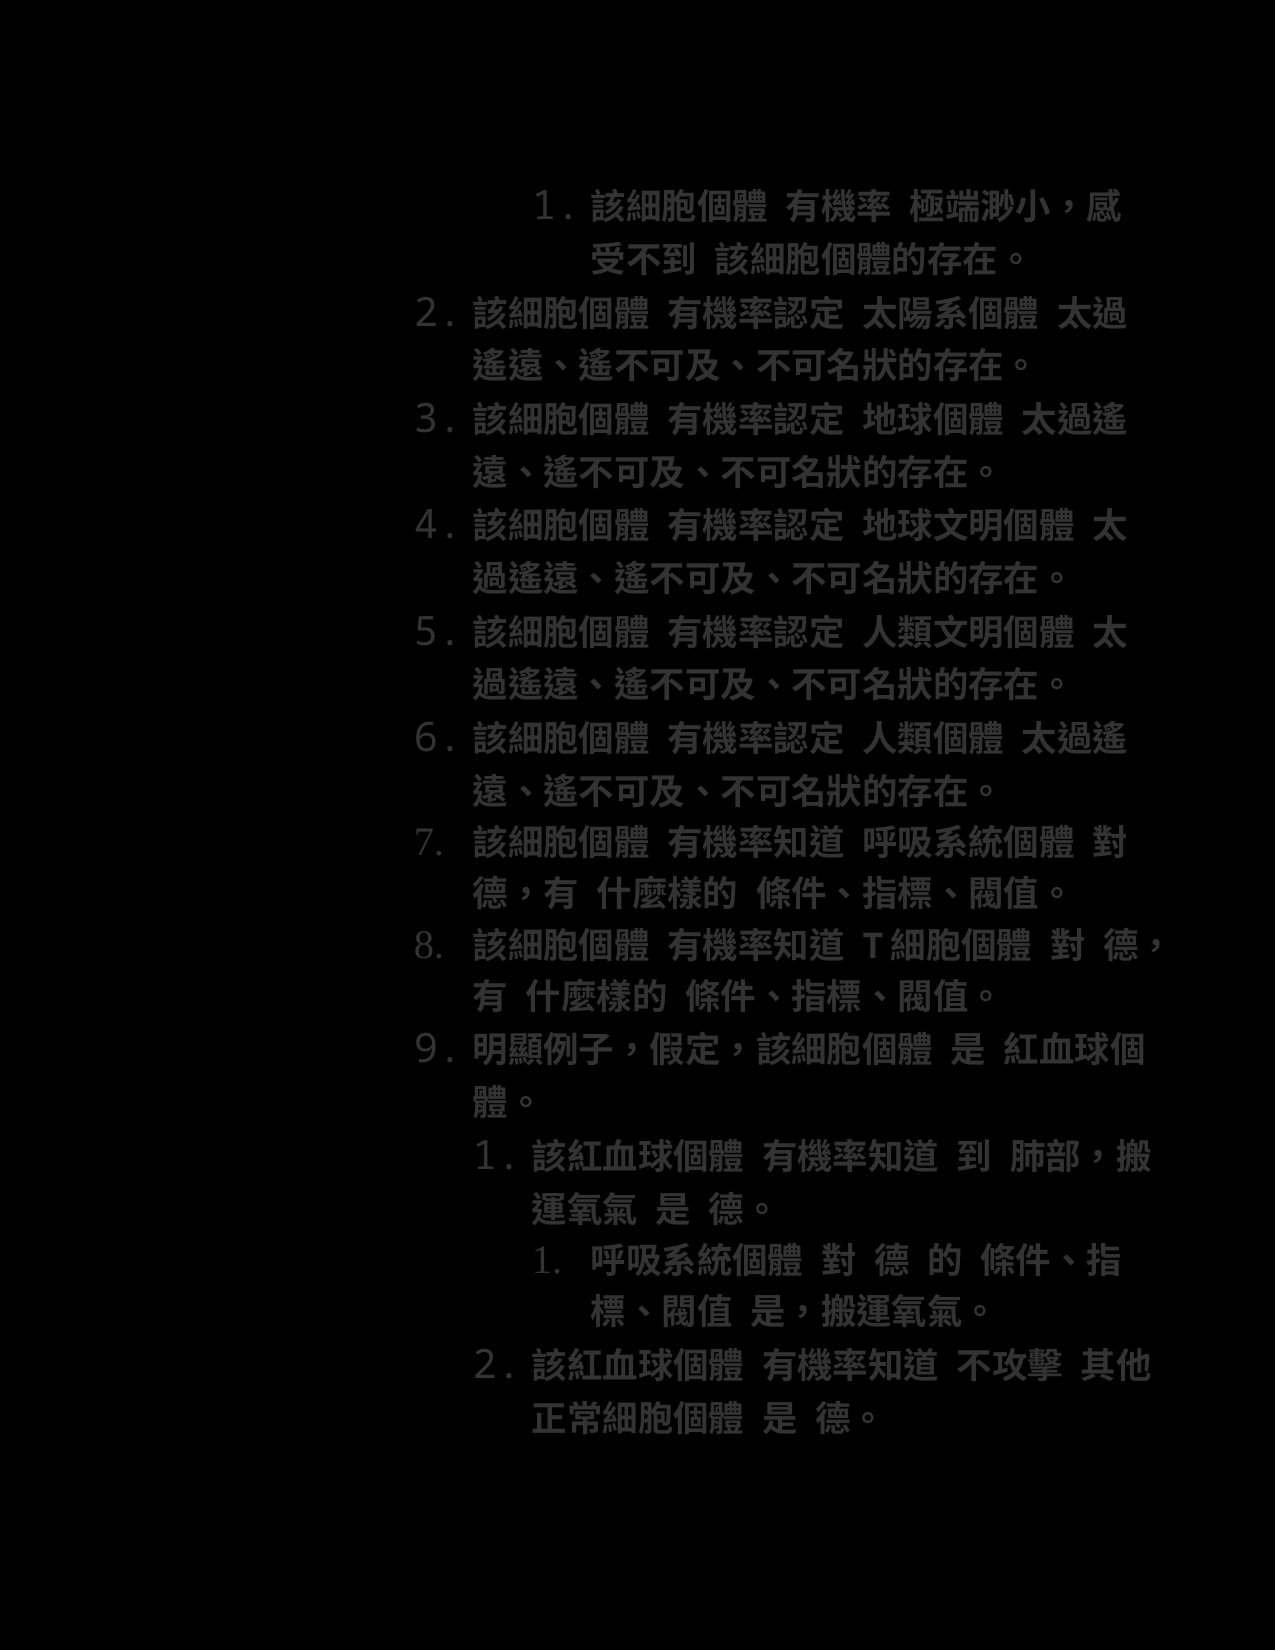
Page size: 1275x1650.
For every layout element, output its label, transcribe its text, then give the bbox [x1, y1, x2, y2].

list 該紅血球個體 有機率知道 到 肺部，搬運氧氣 是 德。 [472, 1126, 1157, 1232]
list 該細胞個體 有機率知道 T細胞個體 對 德，有 什麼樣的 條件、指標、閥值。 [413, 917, 1157, 1019]
list 該細胞個體 有機率認定 人類文明個體 太過遙遠、遙不可及、不可名狀的存在。 [413, 602, 1157, 708]
list 該細胞個體 有機率認定 人類個體 太過遙遠、遙不可及、不可名狀的存在。 [413, 708, 1157, 814]
list 呼吸系統個體 對 德 的 條件、指標、閥值 是，搬運氧氣。 [532, 1232, 1157, 1335]
list 該細胞個體 有機率認定 地球文明個體 太過遙遠、遙不可及、不可名狀的存在。 [413, 495, 1157, 602]
list 該細胞個體 有機率認定 太陽系個體 太過遙遠、遙不可及、不可名狀的存在。 [413, 283, 1157, 389]
list 該紅血球個體 有機率知道 不攻擊 其他正常細胞個體 是 德。 [472, 1335, 1157, 1441]
list 該細胞個體 有機率 極端渺小，感受不到 該細胞個體的存在。 [532, 176, 1157, 283]
list 明顯例子，假定，該細胞個體 是 紅血球個體。 [413, 1019, 1157, 1126]
list 該細胞個體 有機率知道 呼吸系統個體 對 德，有 什麼樣的 條件、指標、閥值。 [413, 814, 1157, 917]
list 該細胞個體 有機率認定 地球個體 太過遙遠、遙不可及、不可名狀的存在。 [413, 389, 1157, 495]
